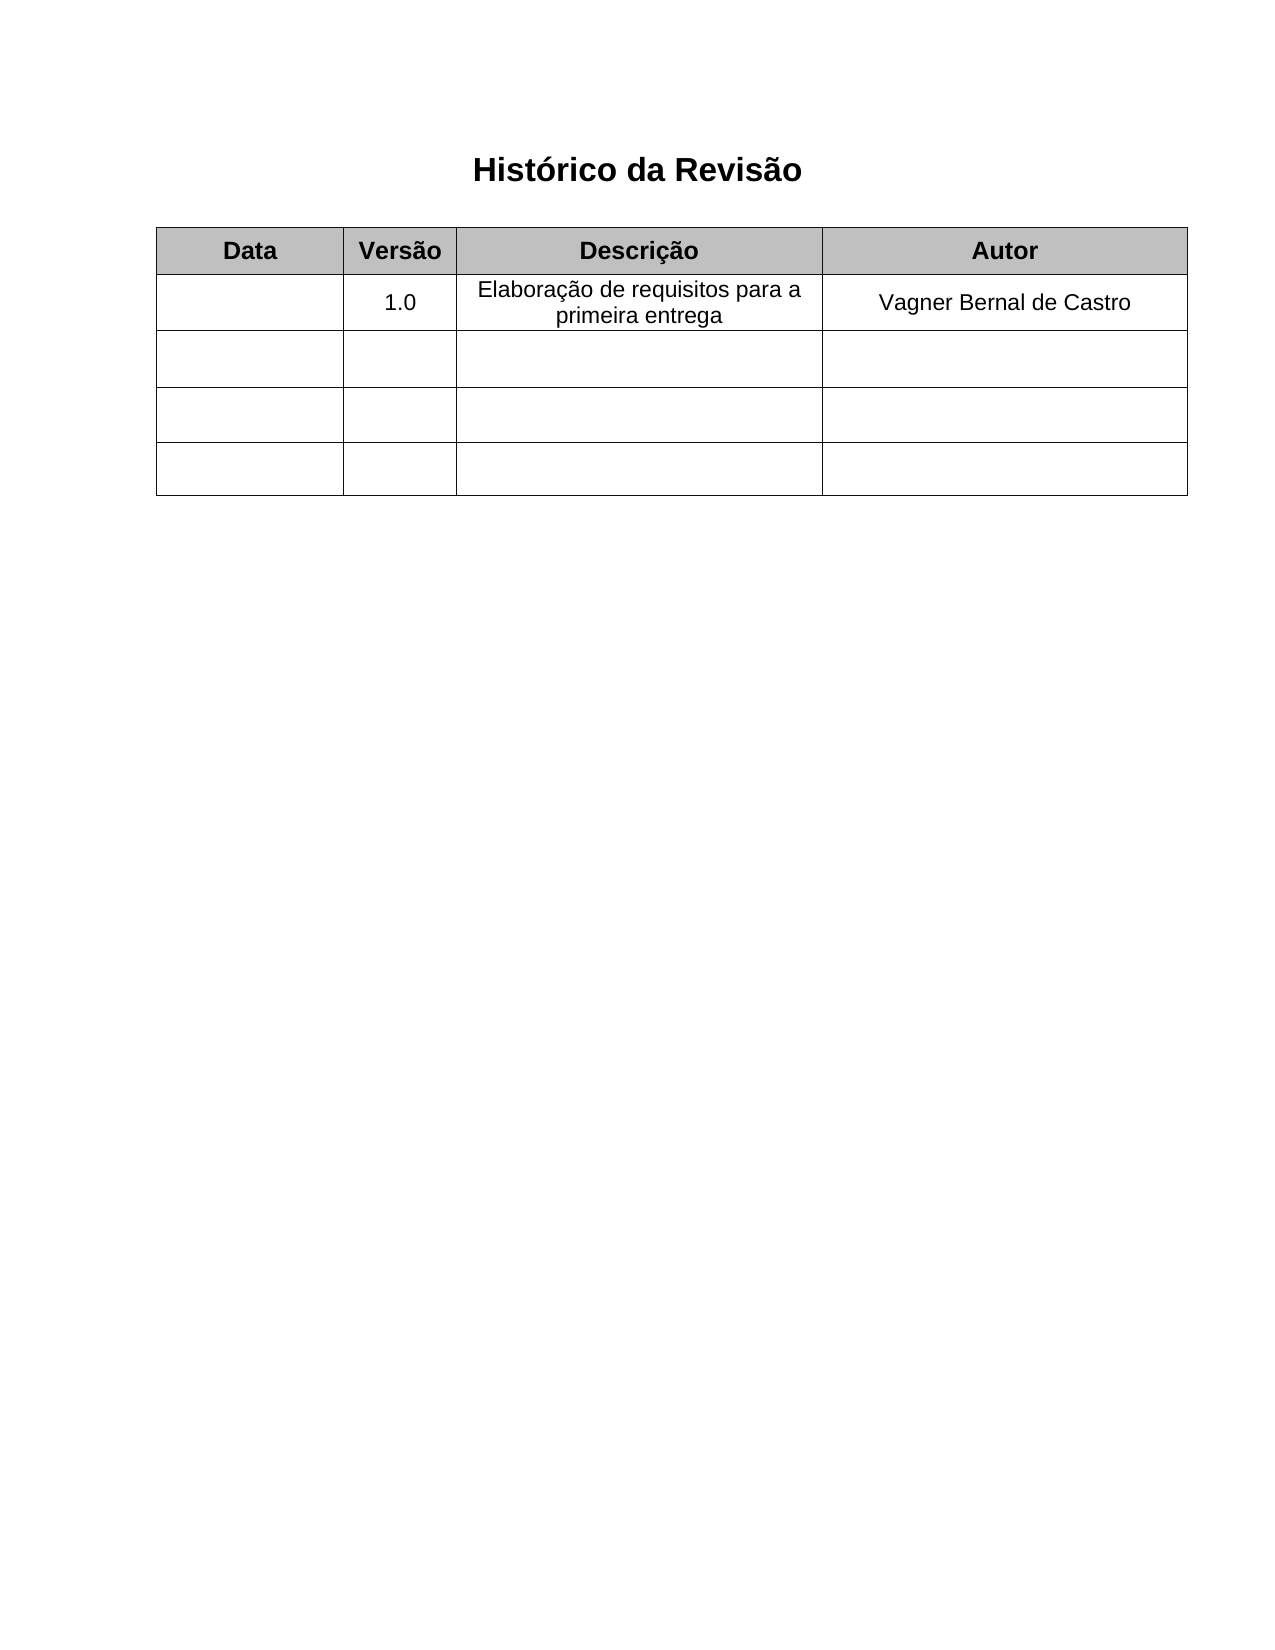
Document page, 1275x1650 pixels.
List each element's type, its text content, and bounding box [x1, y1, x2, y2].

table_cell [823, 443, 1187, 495]
table_cell [823, 331, 1187, 387]
table_cell 1.0 [344, 275, 456, 330]
table_cell [344, 443, 456, 495]
table_cell [157, 443, 343, 495]
table_header Data [157, 228, 343, 274]
table_header Versão [344, 228, 456, 274]
table_cell [823, 388, 1187, 442]
table_cell Elaboração de requisitos para a primeira entrega [457, 275, 822, 330]
table_header Descrição [457, 228, 822, 274]
table_cell Vagner Bernal de Castro [823, 275, 1187, 330]
text Histórico da Revisão [150, 150, 1125, 188]
table_cell [157, 275, 343, 330]
table_cell [157, 331, 343, 387]
table_cell [457, 388, 822, 442]
table_cell [457, 443, 822, 495]
table_header Autor [823, 228, 1187, 274]
table_cell [157, 388, 343, 442]
table_cell [344, 388, 456, 442]
table_cell [457, 331, 822, 387]
table_cell [344, 331, 456, 387]
